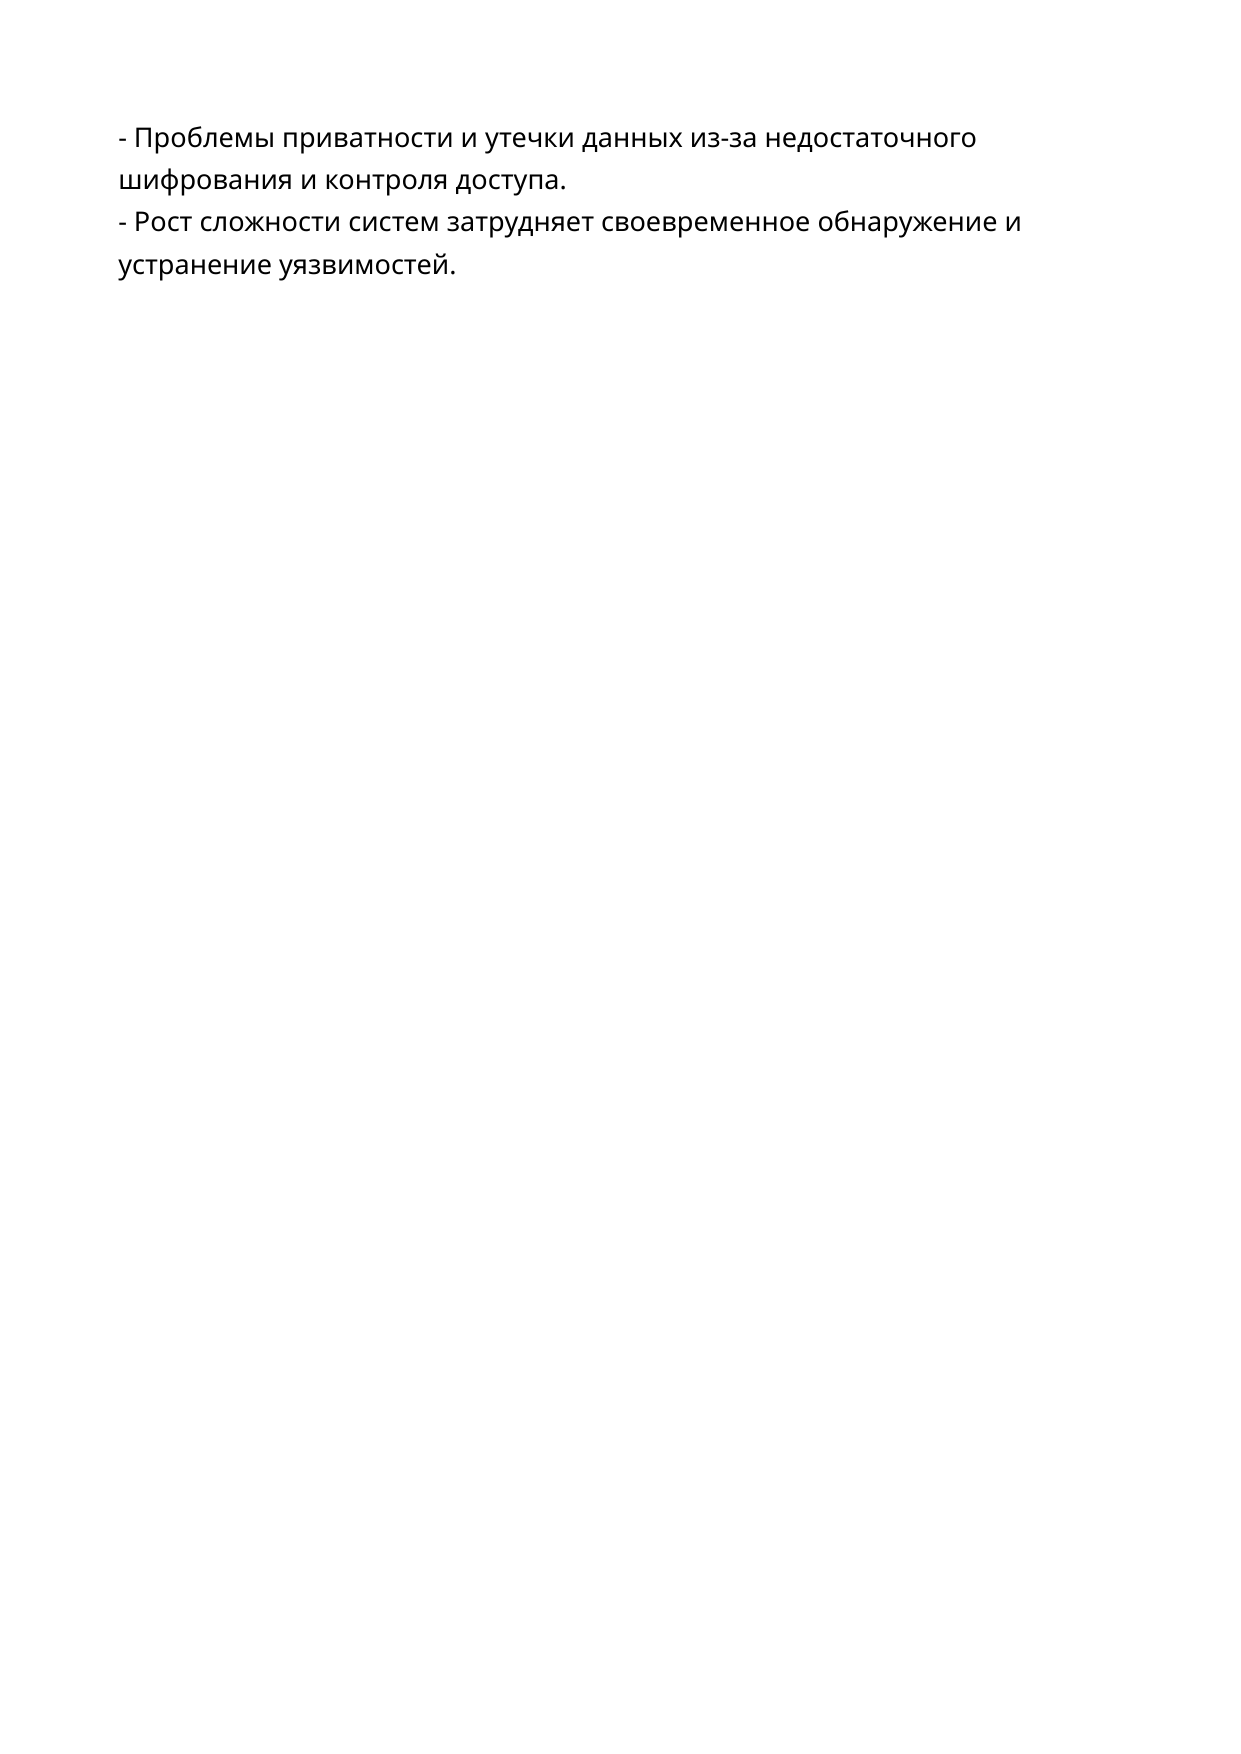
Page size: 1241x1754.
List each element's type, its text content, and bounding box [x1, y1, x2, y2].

text - Рост сложности систем затрудняет своевременное обнаружение и устранение уязвимостей. [118, 203, 1122, 282]
text - Проблемы приватности и утечки данных из-за недостаточного шифрования и контроля доступа. [118, 118, 1122, 197]
